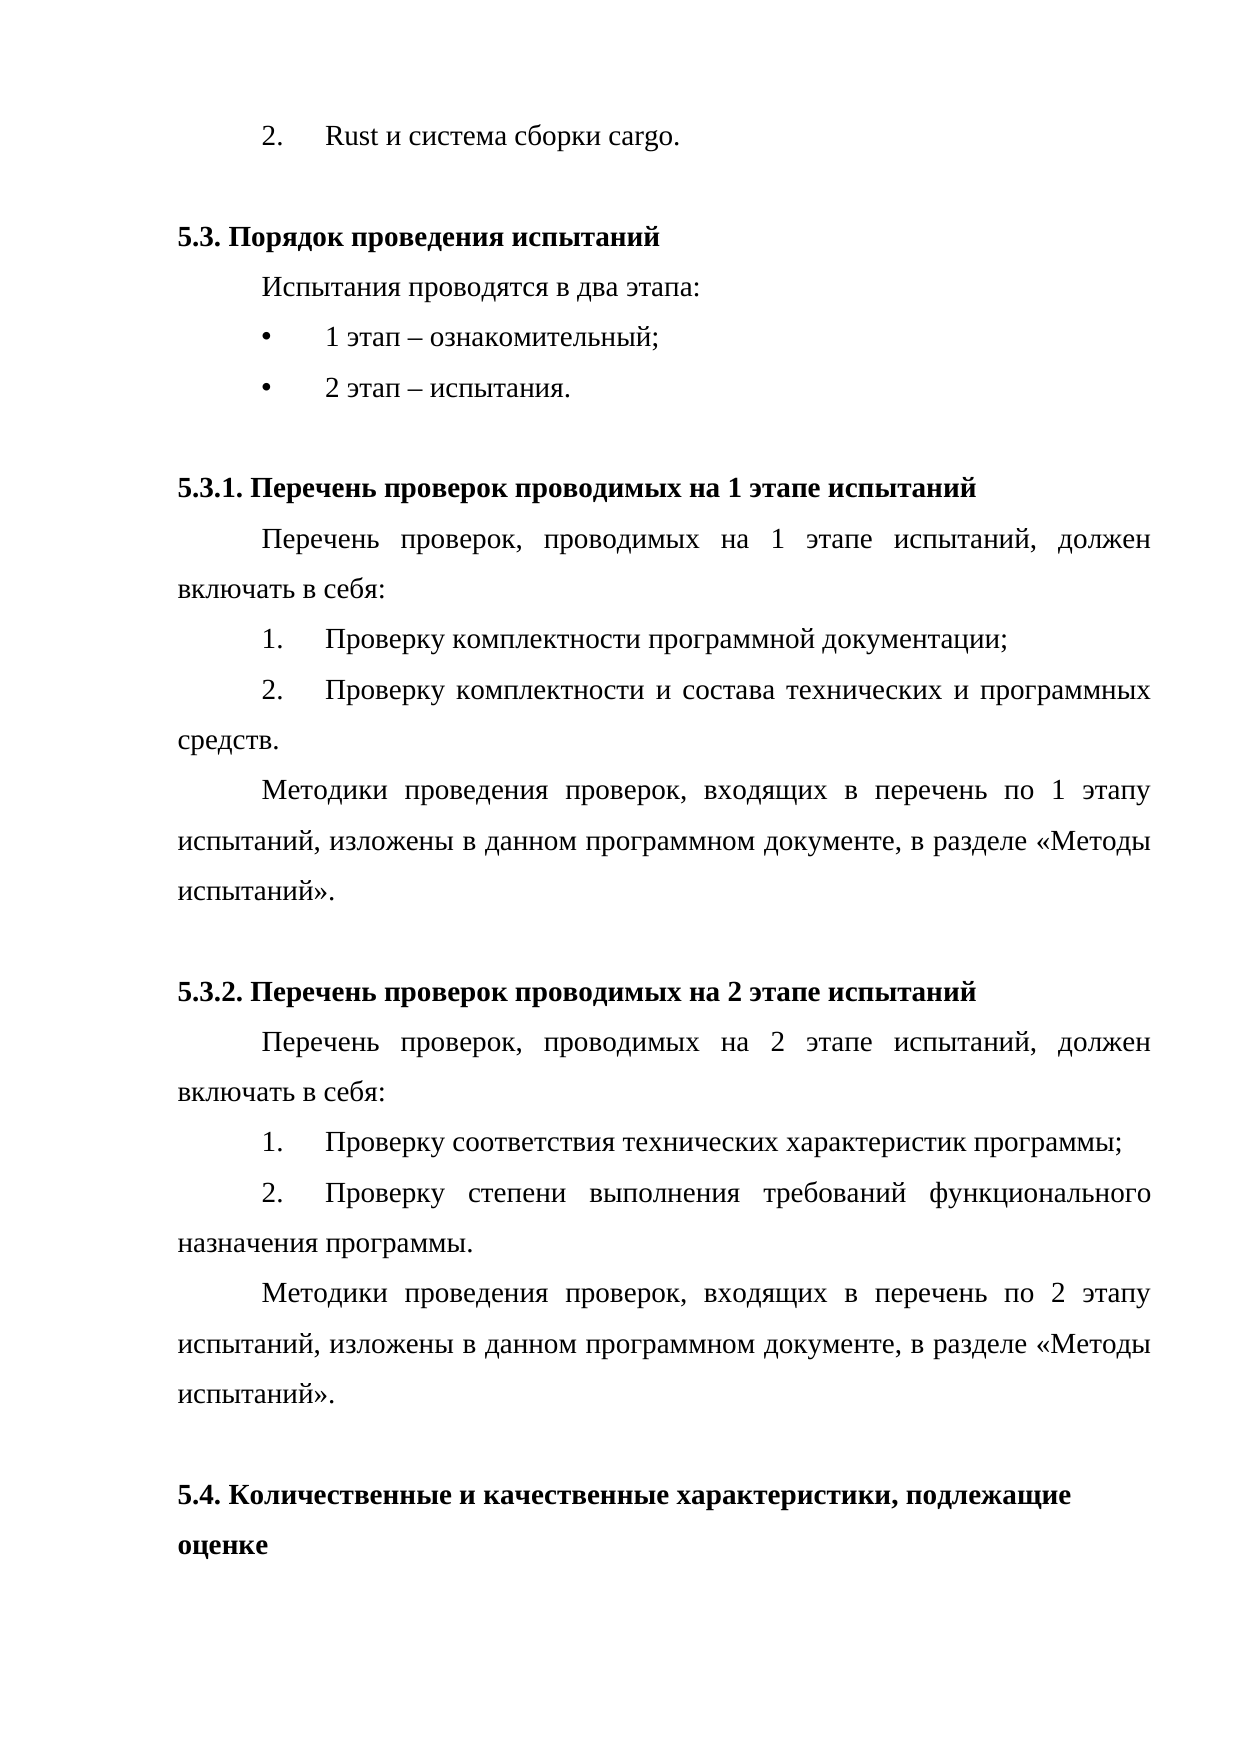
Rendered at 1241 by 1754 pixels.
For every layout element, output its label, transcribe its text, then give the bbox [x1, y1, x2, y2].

list Rust и система сборки cargo. [177, 118, 1152, 152]
text Методики проведения проверок, входящих в перечень по 1 этапу испытаний, изложены в данном программном документе, в разделе «Методы испытаний». [177, 772, 1152, 907]
text 5.3.1. Перечень проверок проводимых на 1 этапе испытаний [177, 471, 1152, 504]
list 1 этап – ознакомительный; [177, 319, 1152, 353]
text Методики проведения проверок, входящих в перечень по 2 этапу испытаний, изложены в данном программном документе, в разделе «Методы испытаний». [177, 1276, 1152, 1410]
list Проверку степени выполнения требований функционального назначения программы. [177, 1175, 1152, 1259]
list Проверку соответствия технических характеристик программы; [177, 1124, 1152, 1158]
text Испытания проводятся в два этапа: [177, 269, 1152, 303]
text Перечень проверок, проводимых на 2 этапе испытаний, должен включать в себя: [177, 1024, 1152, 1108]
text 5.3.2. Перечень проверок проводимых на 2 этапе испытаний [177, 974, 1152, 1007]
list 2 этап – испытания. [177, 370, 1152, 403]
text 5.3. Порядок проведения испытаний [177, 219, 1152, 252]
text Перечень проверок, проводимых на 1 этапе испытаний, должен включать в себя: [177, 521, 1152, 605]
list Проверку комплектности программной документации; [177, 621, 1152, 655]
text 5.4. Количественные и качественные характеристики, подлежащие оценке [177, 1477, 1152, 1561]
list Проверку комплектности и состава технических и программных средств. [177, 672, 1152, 756]
